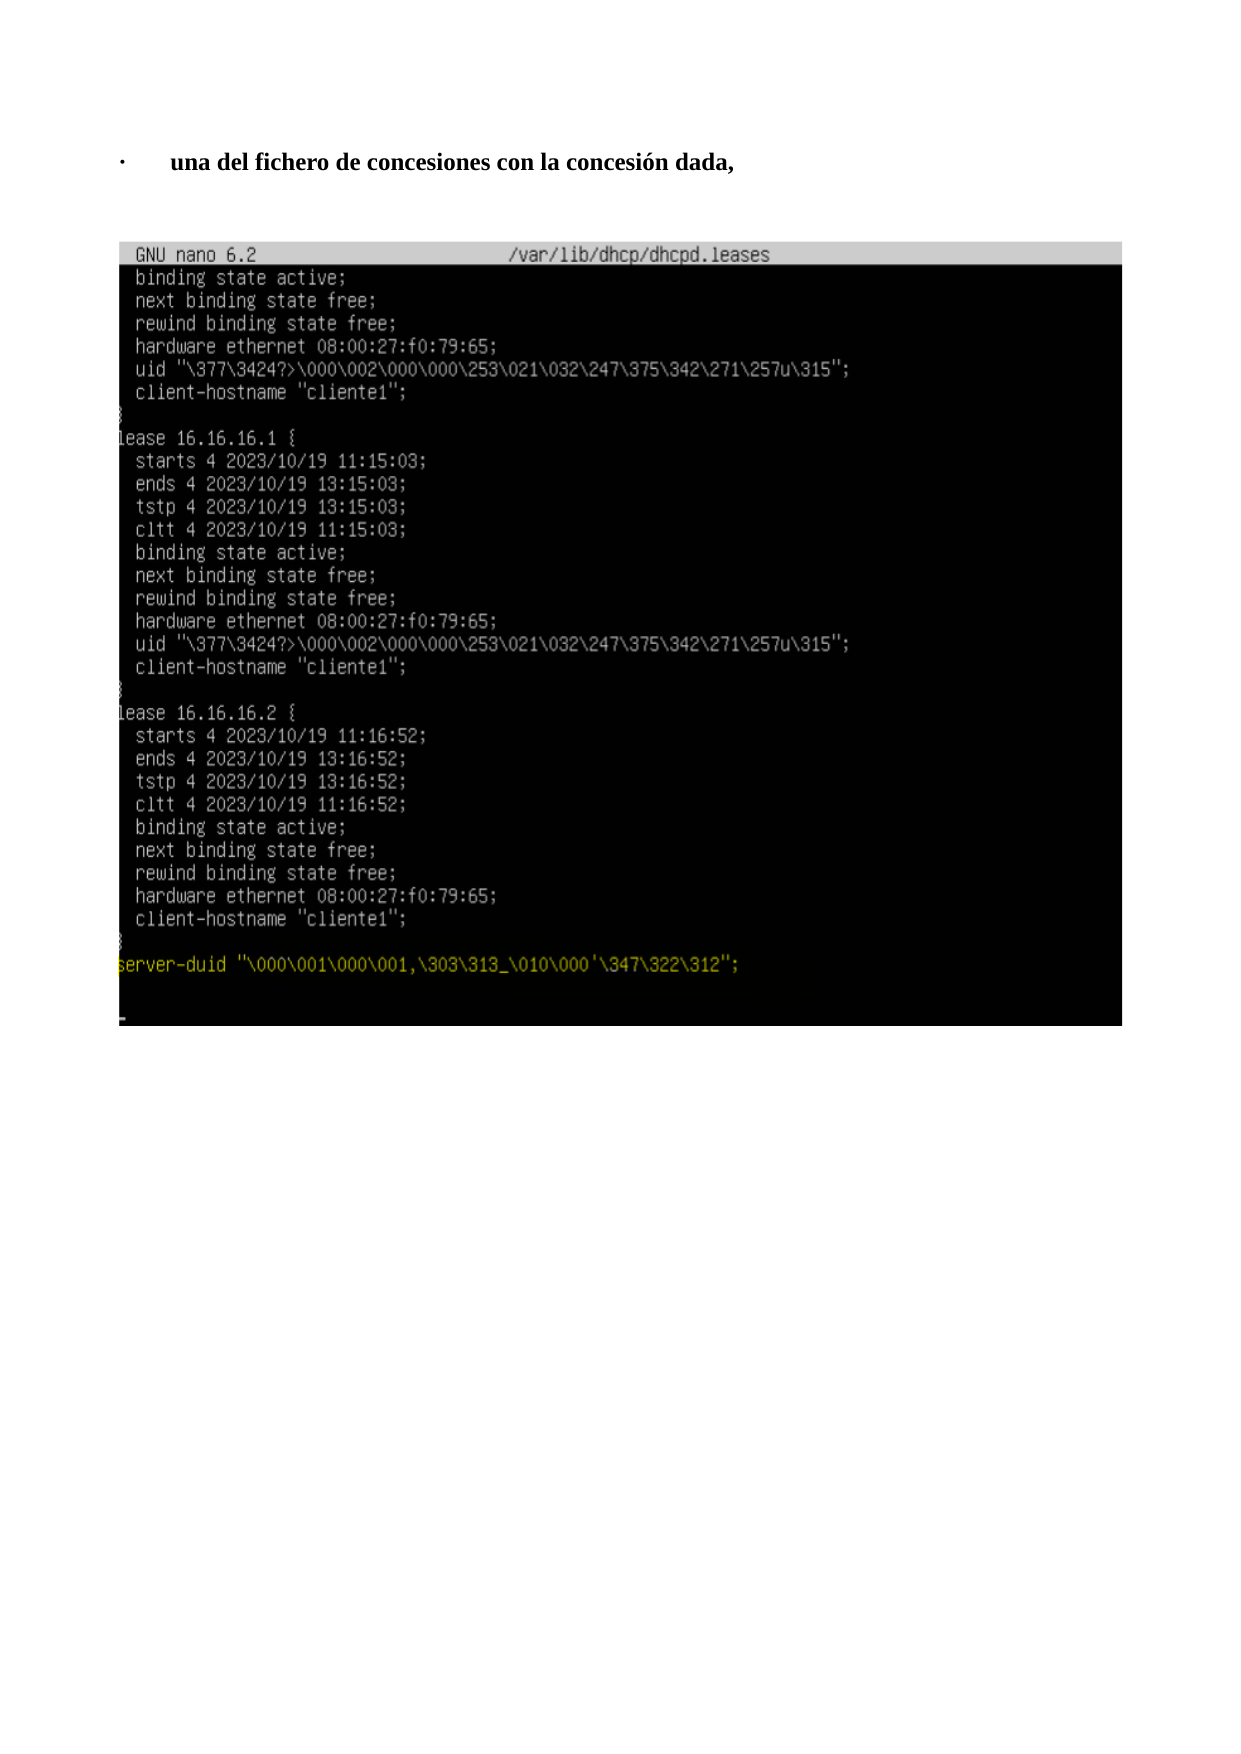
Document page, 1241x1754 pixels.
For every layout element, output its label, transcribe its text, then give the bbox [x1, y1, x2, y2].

picture [118, 233, 1123, 1026]
text · una del fichero de concesiones con la concesión dada, [118, 147, 1122, 176]
